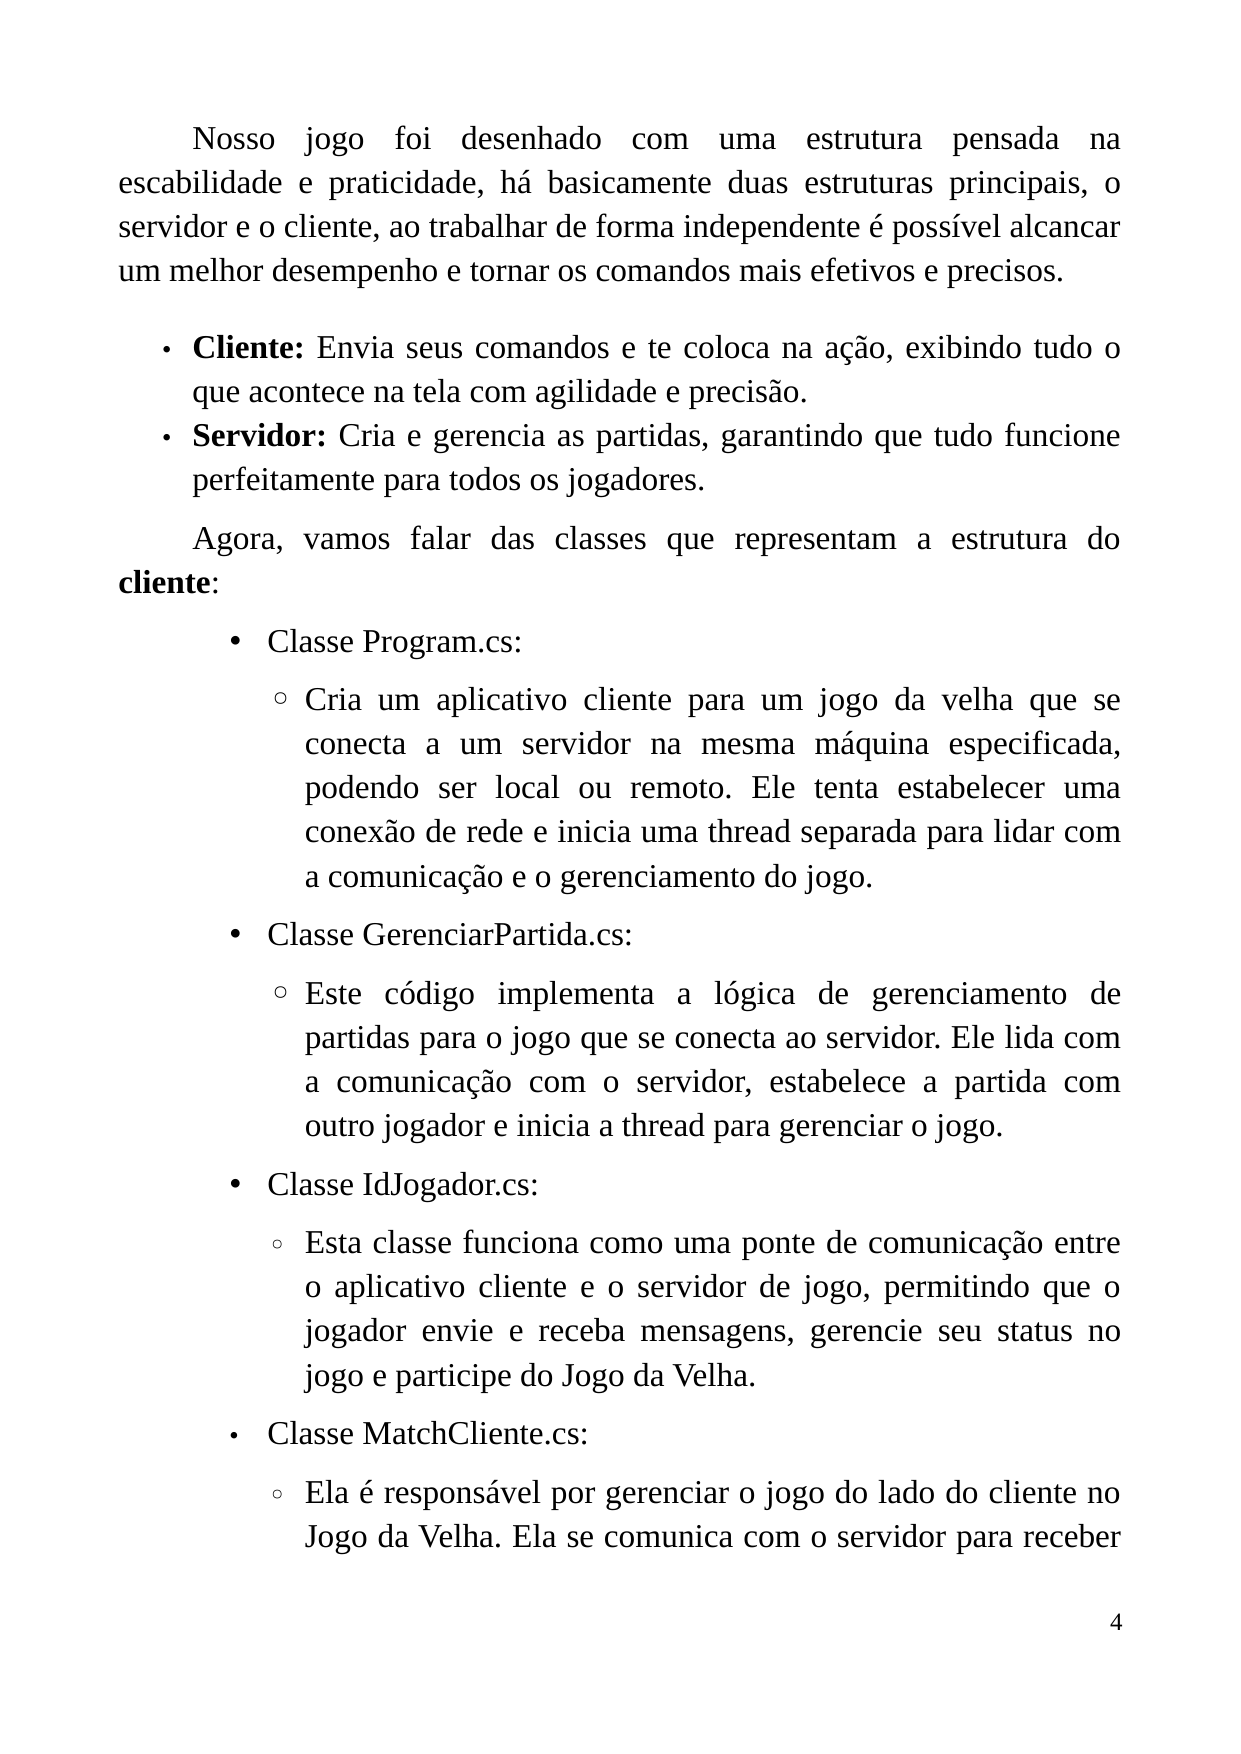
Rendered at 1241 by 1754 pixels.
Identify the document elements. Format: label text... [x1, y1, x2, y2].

list Este código implementa a lógica de gerenciamento de partidas para o jogo que se conecta ao servidor. Ele lida com a comunicação com o servidor, estabelece a partida com outro jogador e inicia a thread para gerenciar o jogo. [267, 973, 1122, 1144]
list Classe GerenciarPartida.cs: [229, 914, 1122, 953]
list Cria um aplicativo cliente para um jogo da velha que se conecta a um servidor na mesma máquina especificada, podendo ser local ou remoto. Ele tenta estabelecer uma conexão de rede e inicia uma thread separada para lidar com a comunicação e o gerenciamento do jogo. [267, 679, 1122, 894]
list Classe IdJogador.cs: [229, 1164, 1122, 1202]
list Cliente: Envia seus comandos e te coloca na ação, exibindo tudo o que acontece na tela com agilidade e precisão. [162, 327, 1122, 410]
list Ela é responsável por gerenciar o jogo do lado do cliente no Jogo da Velha. Ela se comunica com o servidor para receber [267, 1472, 1122, 1554]
text Nosso jogo foi desenhado com uma estrutura pensada na escabilidade e praticidade, há basicamente duas estruturas principais, o servidor e o cliente, ao trabalhar de forma independente é possível alcancar um melhor desempenho e tornar os comandos mais efetivos e precisos. [118, 118, 1122, 289]
list Servidor: Cria e gerencia as partidas, garantindo que tudo funcione perfeitamente para todos os jogadores. [162, 416, 1122, 498]
list Classe Program.cs: [229, 621, 1122, 659]
list Esta classe funciona como uma ponte de comunicação entre o aplicativo cliente e o servidor de jogo, permitindo que o jogador envie e receba mensagens, gerencie seu status no jogo e participe do Jogo da Velha. [267, 1223, 1122, 1393]
list Classe MatchCliente.cs: [229, 1413, 1122, 1452]
text Agora, vamos falar das classes que representam a estrutura do cliente: [118, 518, 1122, 601]
